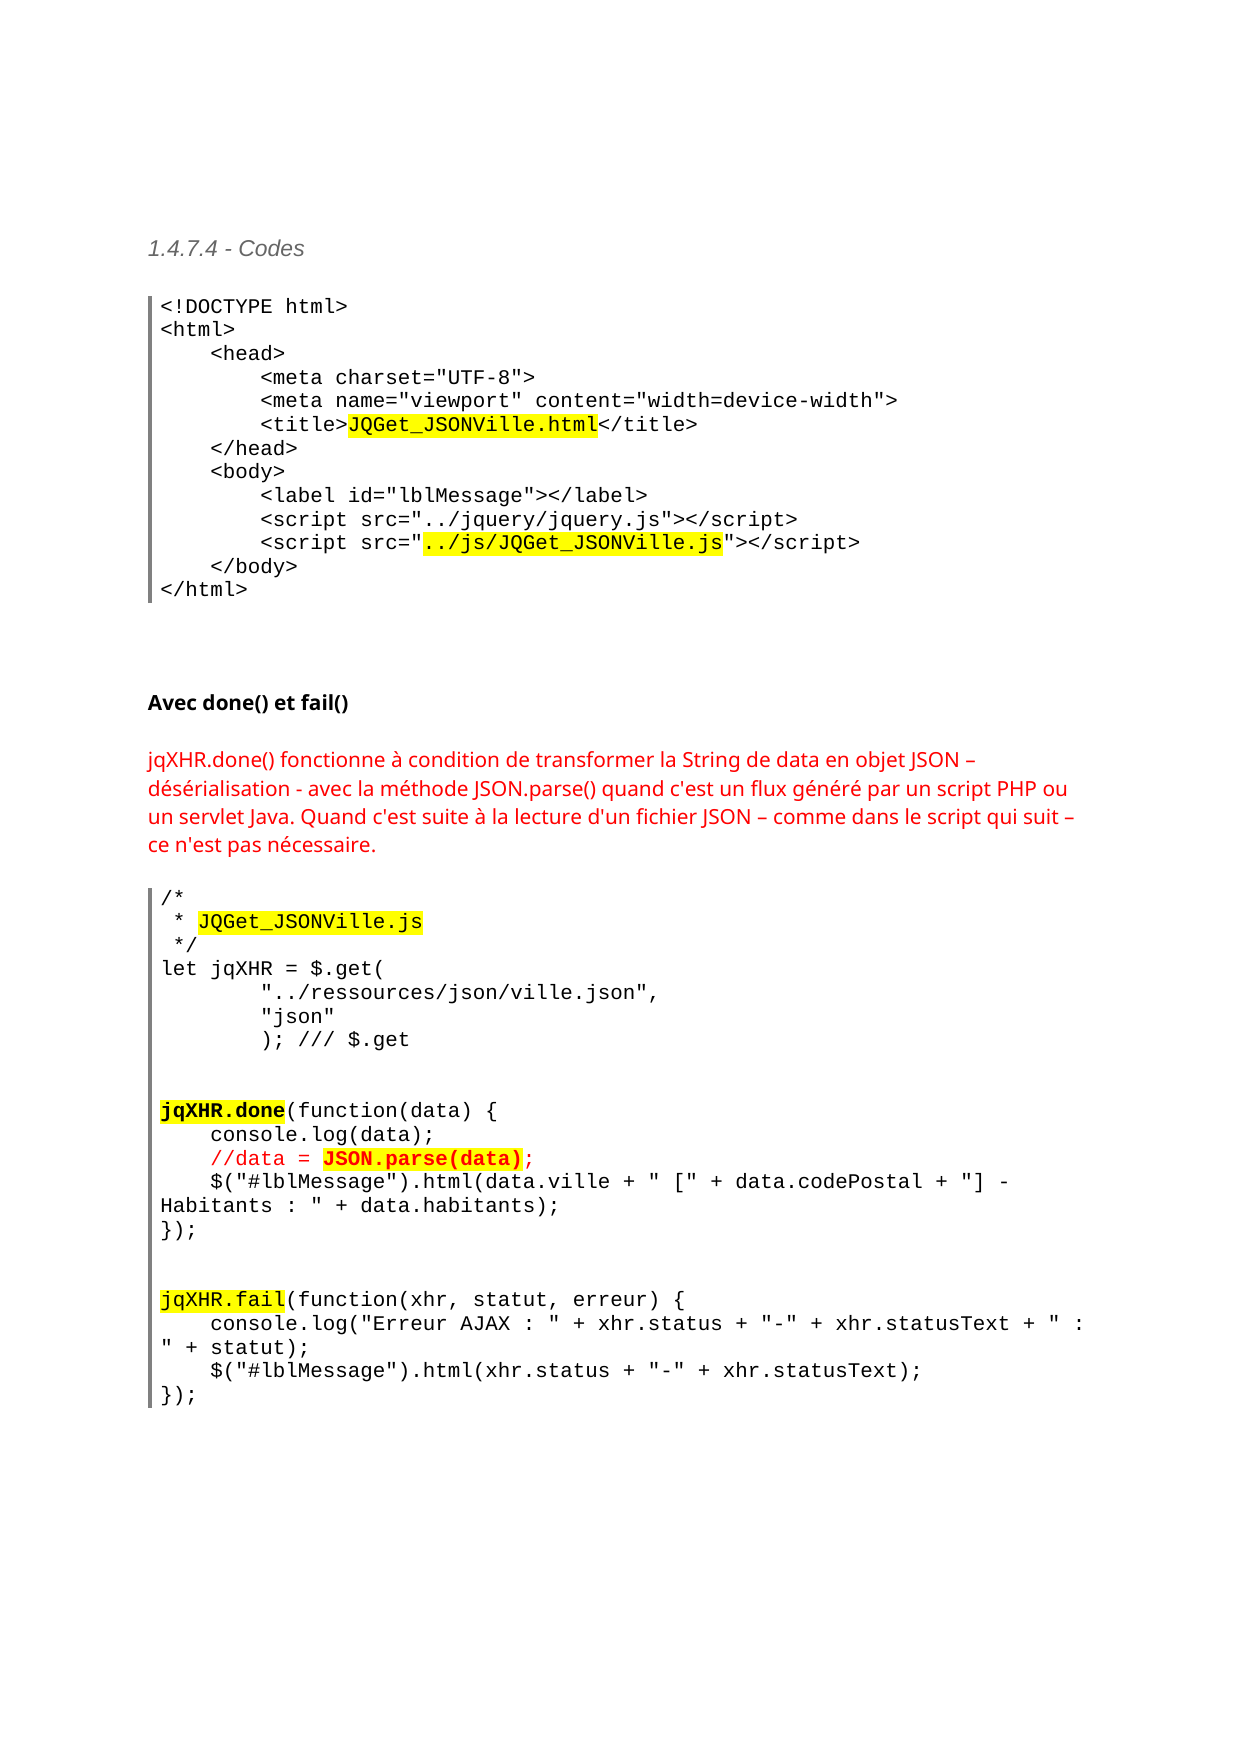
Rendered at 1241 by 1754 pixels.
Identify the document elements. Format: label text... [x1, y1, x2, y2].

text //data = JSON.parse(data); [152, 1148, 1092, 1171]
text }); [152, 1218, 1092, 1242]
text <body> [152, 461, 1092, 485]
text <label id="lblMessage"></label> [152, 485, 1092, 508]
text $("#lblMessage").html(data.ville + " [" + data.codePostal + "] - Habitants : " + data.habitants); [152, 1171, 1092, 1218]
text "json" [152, 1006, 1092, 1029]
text ); /// $.get [152, 1029, 1092, 1053]
subtitle - Codes [148, 235, 1092, 261]
text $("#lblMessage").html(xhr.status + "-" + xhr.statusText); [152, 1360, 1092, 1384]
text let jqXHR = $.get( [152, 958, 1092, 982]
text */ [152, 935, 1092, 958]
text console.log("Erreur AJAX : " + xhr.status + "-" + xhr.statusText + " : " + statut); [152, 1313, 1092, 1360]
text jqXHR.done(function(data) { [152, 1100, 1092, 1124]
text Avec done() et fail() [148, 688, 1092, 717]
text </head> [152, 438, 1092, 461]
text </body> [152, 556, 1092, 579]
text }); [152, 1384, 1092, 1408]
text <head> [152, 343, 1092, 367]
text <meta name="viewport" content="width=device-width"> [152, 390, 1092, 414]
text * JQGet_JSONVille.js [152, 911, 1092, 935]
text <title>JQGet_JSONVille.html</title> [152, 414, 1092, 438]
text jqXHR.fail(function(xhr, statut, erreur) { [152, 1289, 1092, 1313]
text "../ressources/json/ville.json", [152, 982, 1092, 1006]
text <!DOCTYPE html> [152, 296, 1092, 319]
text </html> [152, 579, 1092, 603]
text /* [148, 887, 1092, 911]
text <html> [152, 319, 1092, 343]
text jqXHR.done() fonctionne à condition de transformer la String de data en objet JSON – désérialisation - avec la méthode JSON.parse() quand c'est un flux généré par un script PHP ou un servlet Java. Quand c'est suite à la lecture d'un fichier JSON – comme dans le script qui suit – ce n'est pas nécessaire. [148, 745, 1092, 859]
text <script src="../jquery/jquery.js"></script> [152, 508, 1092, 532]
text <script src="../js/JQGet_JSONVille.js"></script> [152, 532, 1092, 556]
text console.log(data); [152, 1124, 1092, 1148]
text <meta charset="UTF-8"> [152, 367, 1092, 390]
